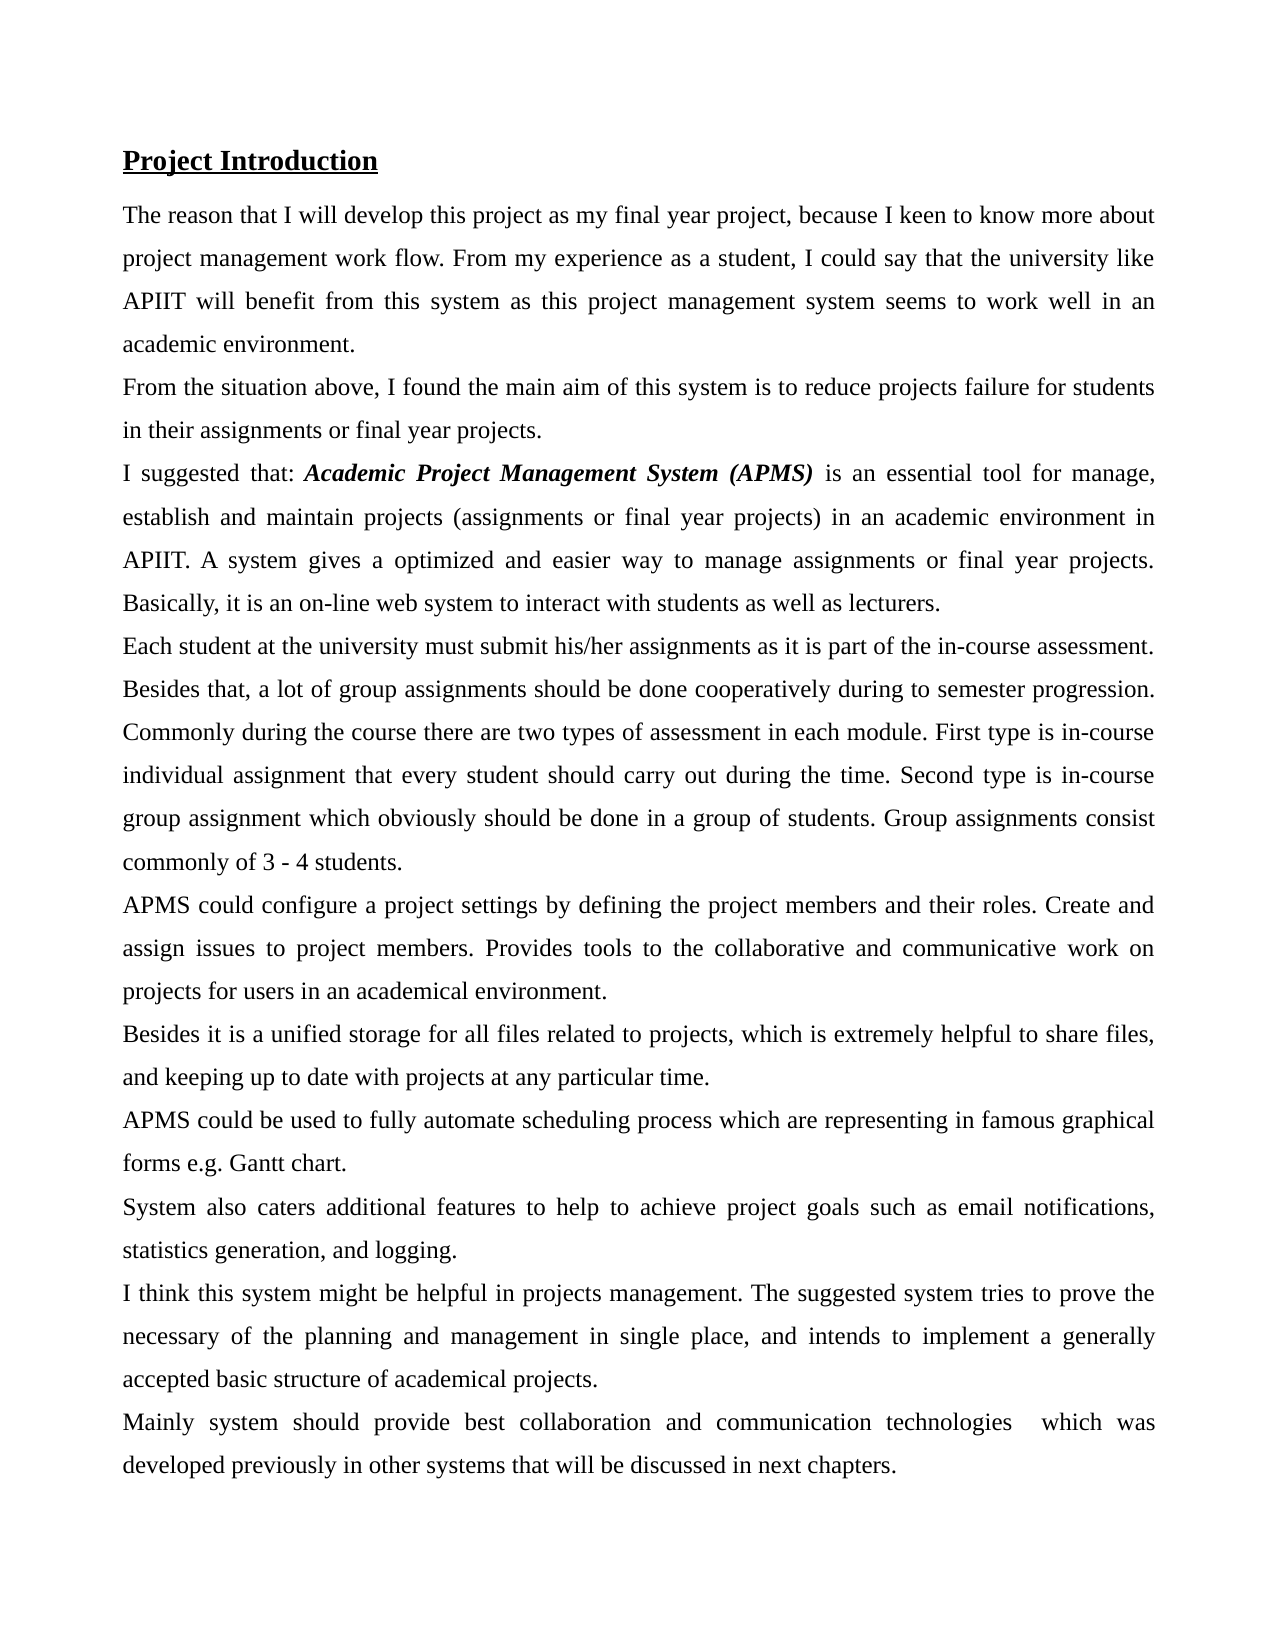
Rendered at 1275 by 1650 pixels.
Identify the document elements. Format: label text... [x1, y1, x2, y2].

text APMS could be used to fully automate scheduling process which are representing in famous graphical forms e.g. Gantt chart. [122, 1105, 1156, 1177]
text APMS could configure a project settings by defining the project members and their roles. Create and assign issues to project members. Provides tools to the collaborative and communicative work on projects for users in an academical environment. [122, 890, 1156, 1005]
text The reason that I will develop this project as my final year project, because I keen to know more about project management work flow. From my experience as a student, I could say that the university like APIIT will benefit from this system as this project management system seems to work well in an academic environment. [122, 200, 1156, 358]
text Mainly system should provide best collaboration and communication technologies which was developed previously in other systems that will be discussed in next chapters. [122, 1407, 1156, 1479]
subtitle Project Introduction [122, 143, 1156, 177]
text I suggested that: Academic Project Management System (APMS) is an essential tool for manage, establish and maintain projects (assignments or final year projects) in an academic environment in APIIT. A system gives a optimized and easier way to manage assignments or final year projects. Basically, it is an on-line web system to interact with students as well as lecturers. [122, 458, 1156, 617]
text From the situation above, I found the main aim of this system is to reduce projects failure for students in their assignments or final year projects. [122, 372, 1156, 444]
text Besides it is a unified storage for all files related to projects, which is extremely helpful to share files, and keeping up to date with projects at any particular time. [122, 1019, 1156, 1091]
text System also caters additional features to help to achieve project goals such as email notifications, statistics generation, and logging. [122, 1192, 1156, 1263]
text Each student at the university must submit his/her assignments as it is part of the in-course assessment. Besides that, a lot of group assignments should be done cooperatively during to semester progression. Commonly during the course there are two types of assessment in each module. First type is in-course individual assignment that every student should carry out during the time. Second type is in-course group assignment which obviously should be done in a group of students. Group assignments consist commonly of 3 - 4 students. [122, 631, 1156, 875]
text I think this system might be helpful in projects management. The suggested system tries to prove the necessary of the planning and management in single place, and intends to implement a generally accepted basic structure of academical projects. [122, 1278, 1156, 1393]
